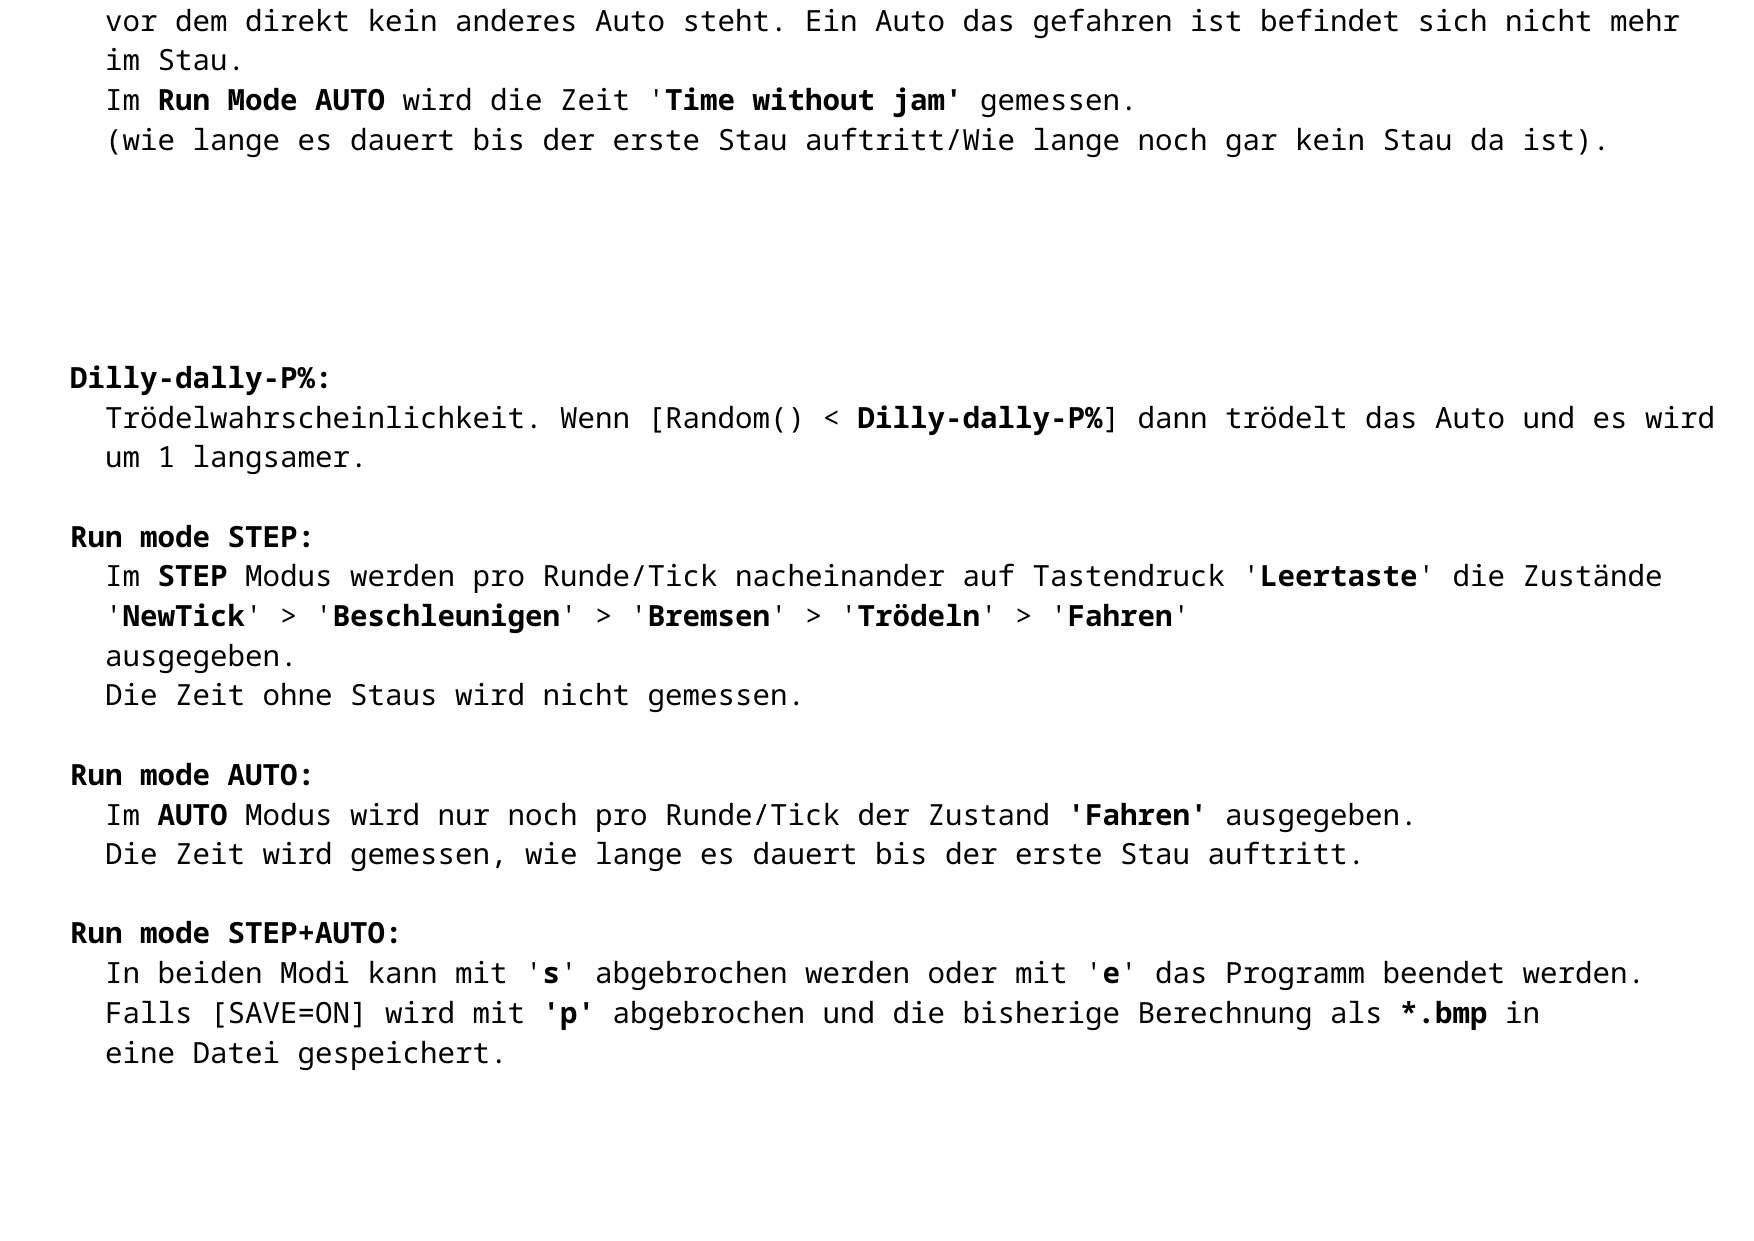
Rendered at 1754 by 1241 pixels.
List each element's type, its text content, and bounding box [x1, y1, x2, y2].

text Run mode STEP: [0, 516, 1754, 556]
text Dilly-dally-P%: [0, 357, 1754, 397]
text Run mode AUTO: [0, 754, 1754, 794]
text Im STEP Modus werden pro Runde/Tick nacheinander auf Tastendruck 'Leertaste' die Zustände [0, 556, 1754, 595]
text Im Run Mode AUTO wird die Zeit 'Time without jam' gemessen. [0, 79, 1754, 119]
text Die Zeit wird gemessen, wie lange es dauert bis der erste Stau auftritt. [0, 833, 1754, 873]
text um 1 langsamer. [0, 437, 1754, 476]
text eine Datei gespeichert. [0, 1032, 1754, 1072]
text Im AUTO Modus wird nur noch pro Runde/Tick der Zustand 'Fahren' ausgegeben. [0, 794, 1754, 833]
text Run mode STEP+AUTO: [0, 913, 1754, 952]
text vor dem direkt kein anderes Auto steht. Ein Auto das gefahren ist befindet sich nicht mehr [0, 0, 1754, 40]
text Trödelwahrscheinlichkeit. Wenn [Random() < Dilly-dally-P%] dann trödelt das Auto und es wird [0, 397, 1754, 437]
text ausgegeben. [0, 635, 1754, 675]
text (wie lange es dauert bis der erste Stau auftritt/Wie lange noch gar kein Stau da ist). [0, 119, 1754, 159]
text In beiden Modi kann mit 's' abgebrochen werden oder mit 'e' das Programm beendet werden. [0, 952, 1754, 992]
text 'NewTick' > 'Beschleunigen' > 'Bremsen' > 'Trödeln' > 'Fahren' [0, 595, 1754, 635]
text im Stau. [0, 40, 1754, 79]
text Falls [SAVE=ON] wird mit 'p' abgebrochen und die bisherige Berechnung als *.bmp in [0, 992, 1754, 1032]
text Die Zeit ohne Staus wird nicht gemessen. [0, 675, 1754, 714]
